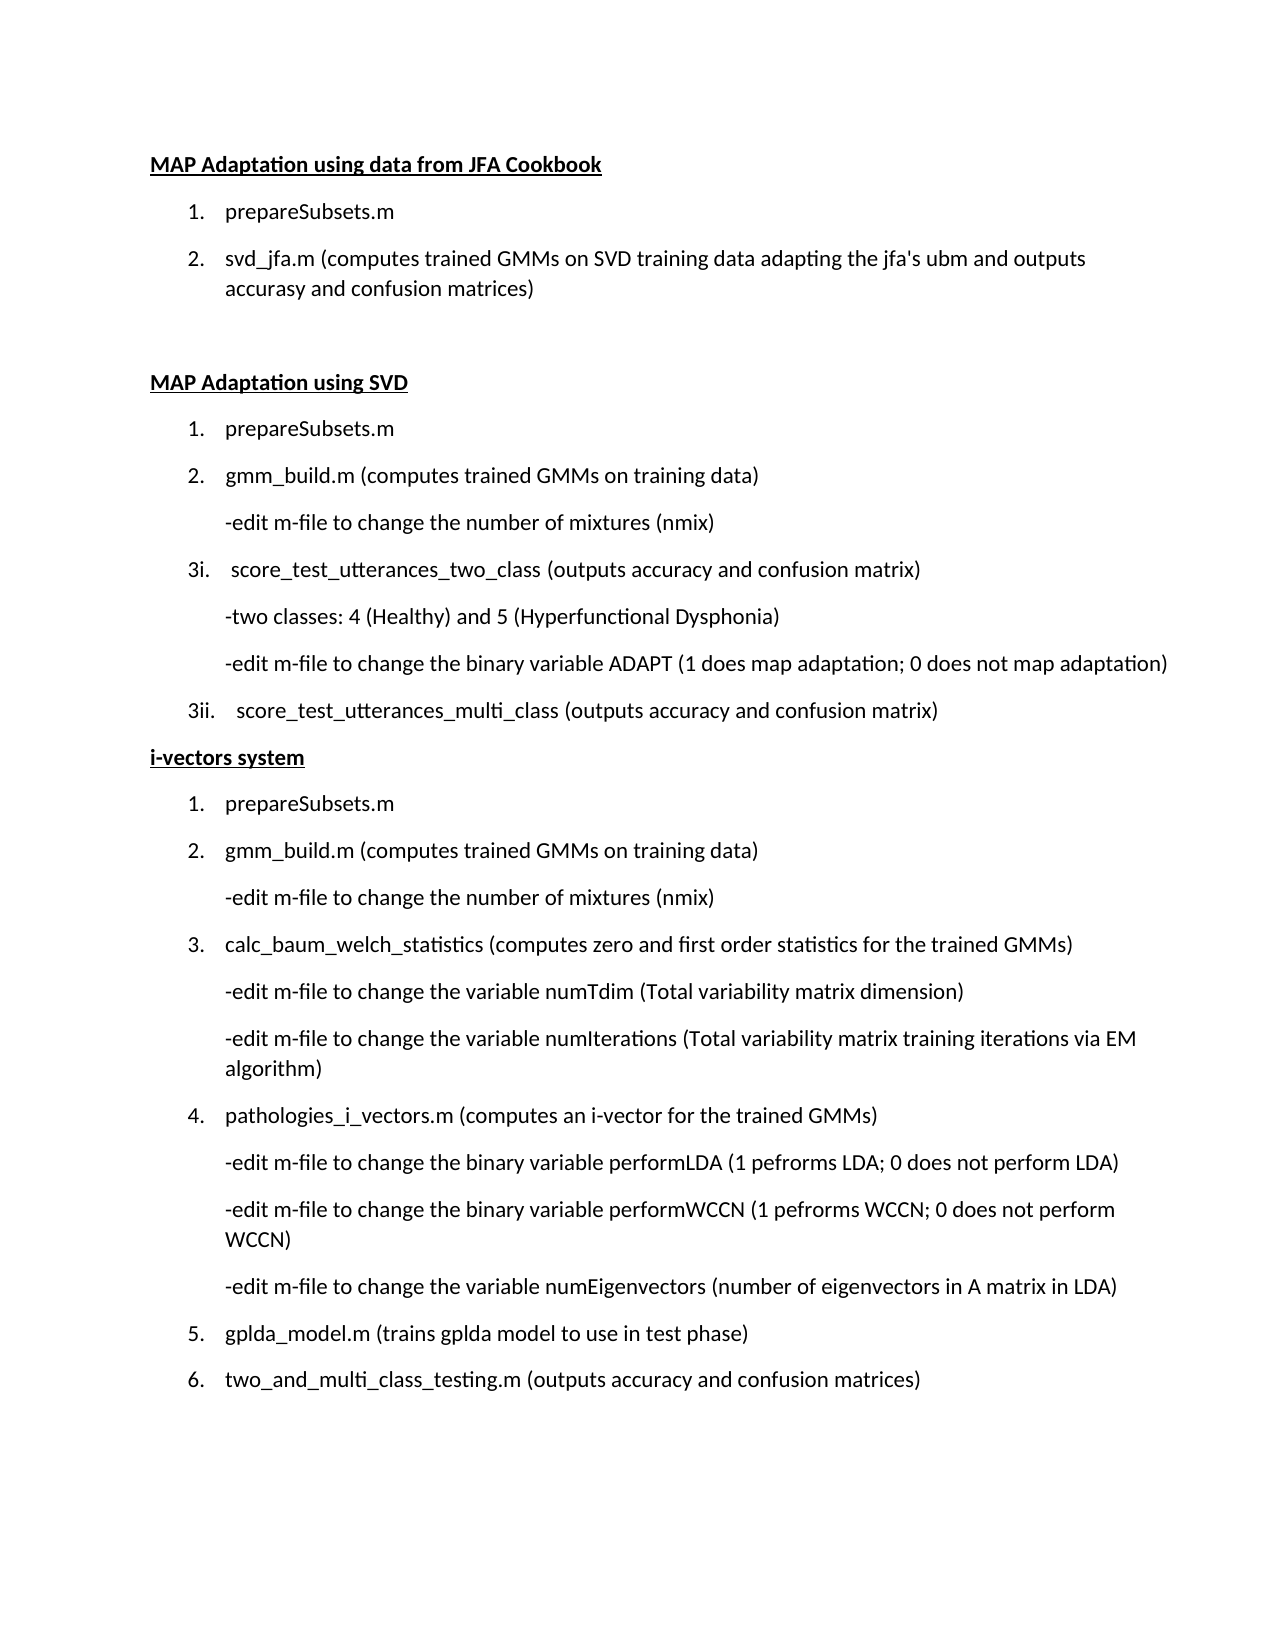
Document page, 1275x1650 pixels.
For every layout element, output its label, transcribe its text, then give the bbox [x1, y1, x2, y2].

list prepareSubsets.m [187, 789, 1172, 818]
list calc_baum_welch_statistics (computes zero and first order statistics for the trained GMMs) [187, 930, 1172, 958]
list 2. gmm_build.m (computes trained GMMs on training data) [187, 461, 1172, 489]
list pathologies_i_vectors.m (computes an i-vector for the trained GMMs) [187, 1101, 1172, 1129]
list -edit m-file to change the binary variable performLDA (1 pefrorms LDA; 0 does not perform LDA) [187, 1148, 1172, 1176]
list -edit m-file to change the number of mixtures (nmix) [187, 883, 1172, 911]
list MAP Adaptation using SVD [150, 368, 1172, 396]
list -edit m-file to change the binary variable ADAPT (1 does map adaptation; 0 does not map adaptation) [187, 649, 1172, 677]
list -edit m-file to change the variable numEigenvectors (number of eigenvectors in A matrix in LDA) [187, 1272, 1172, 1300]
list two_and_multi_class_testing.m (outputs accuracy and confusion matrices) [187, 1366, 1172, 1394]
list -edit m-file to change the binary variable performWCCN (1 pefrorms WCCN; 0 does not perform WCCN) [187, 1195, 1172, 1253]
list gplda_model.m (trains gplda model to use in test phase) [187, 1319, 1172, 1347]
list 3ii. score_test_utterances_multi_class (outputs accuracy and confusion matrix) [187, 696, 1172, 724]
list svd_jfa.m (computes trained GMMs on SVD training data adapting the jfa's ubm and outputs accurasy and confusion matrices) [187, 244, 1172, 302]
list i-vectors system [150, 743, 1172, 771]
list -edit m-file to change the variable numIterations (Total variability matrix training iterations via EM algorithm) [187, 1024, 1172, 1082]
list -two classes: 4 (Healthy) and 5 (Hyperfunctional Dysphonia) [187, 602, 1172, 630]
text MAP Adaptation using data from JFA Cookbook [150, 150, 1172, 178]
list -edit m-file to change the variable numTdim (Total variability matrix dimension) [187, 977, 1172, 1005]
list -edit m-file to change the number of mixtures (nmix) [187, 508, 1172, 536]
list prepareSubsets.m [187, 414, 1172, 443]
list gmm_build.m (computes trained GMMs on training data) [187, 836, 1172, 864]
list 3i. score_test_utterances_two_class (outputs accuracy and confusion matrix) [187, 555, 1172, 583]
list prepareSubsets.m [187, 197, 1172, 225]
